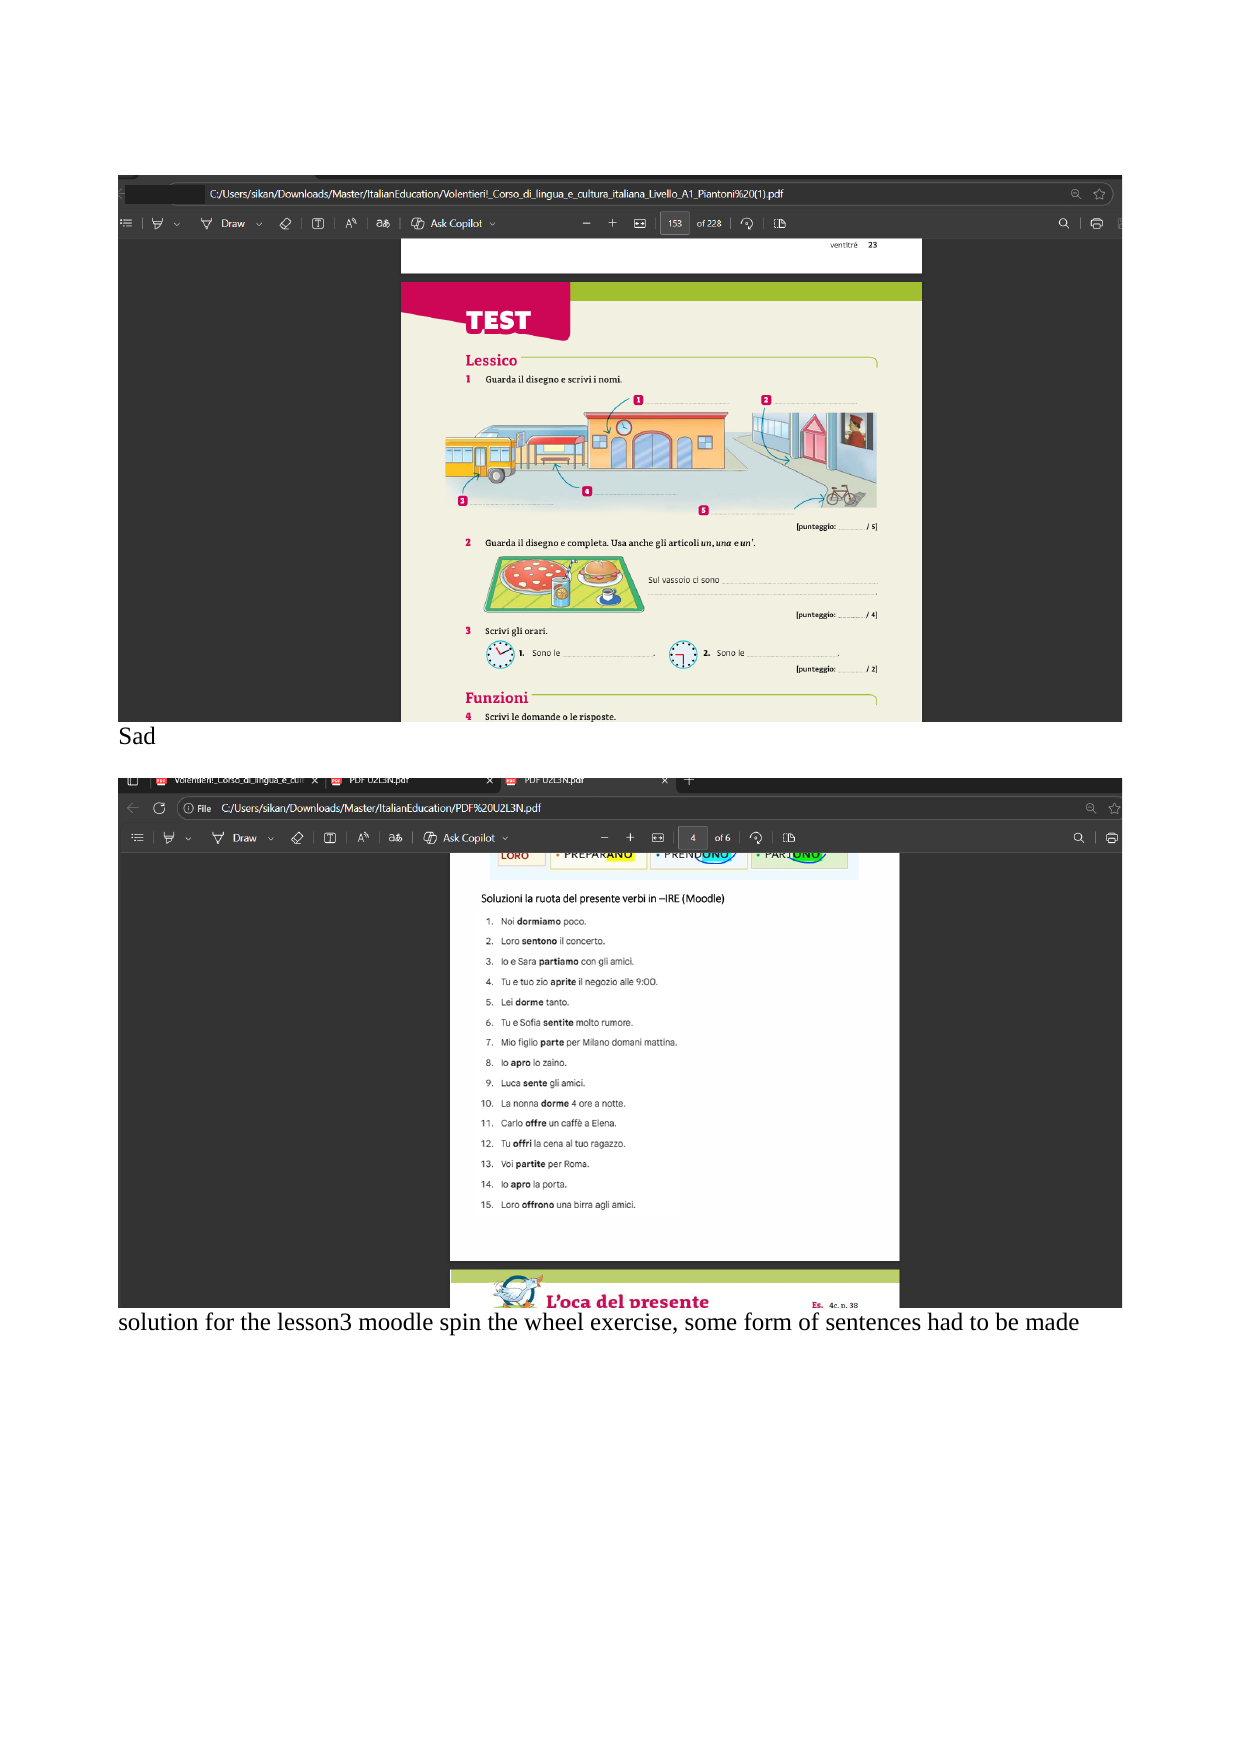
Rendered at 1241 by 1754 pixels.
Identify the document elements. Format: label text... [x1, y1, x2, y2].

text solution for the lesson3 moodle spin the wheel exercise, some form of sentences had to be made [118, 1308, 1122, 1365]
picture [118, 175, 1123, 722]
text Sad [118, 722, 1122, 750]
picture [118, 778, 1123, 1308]
